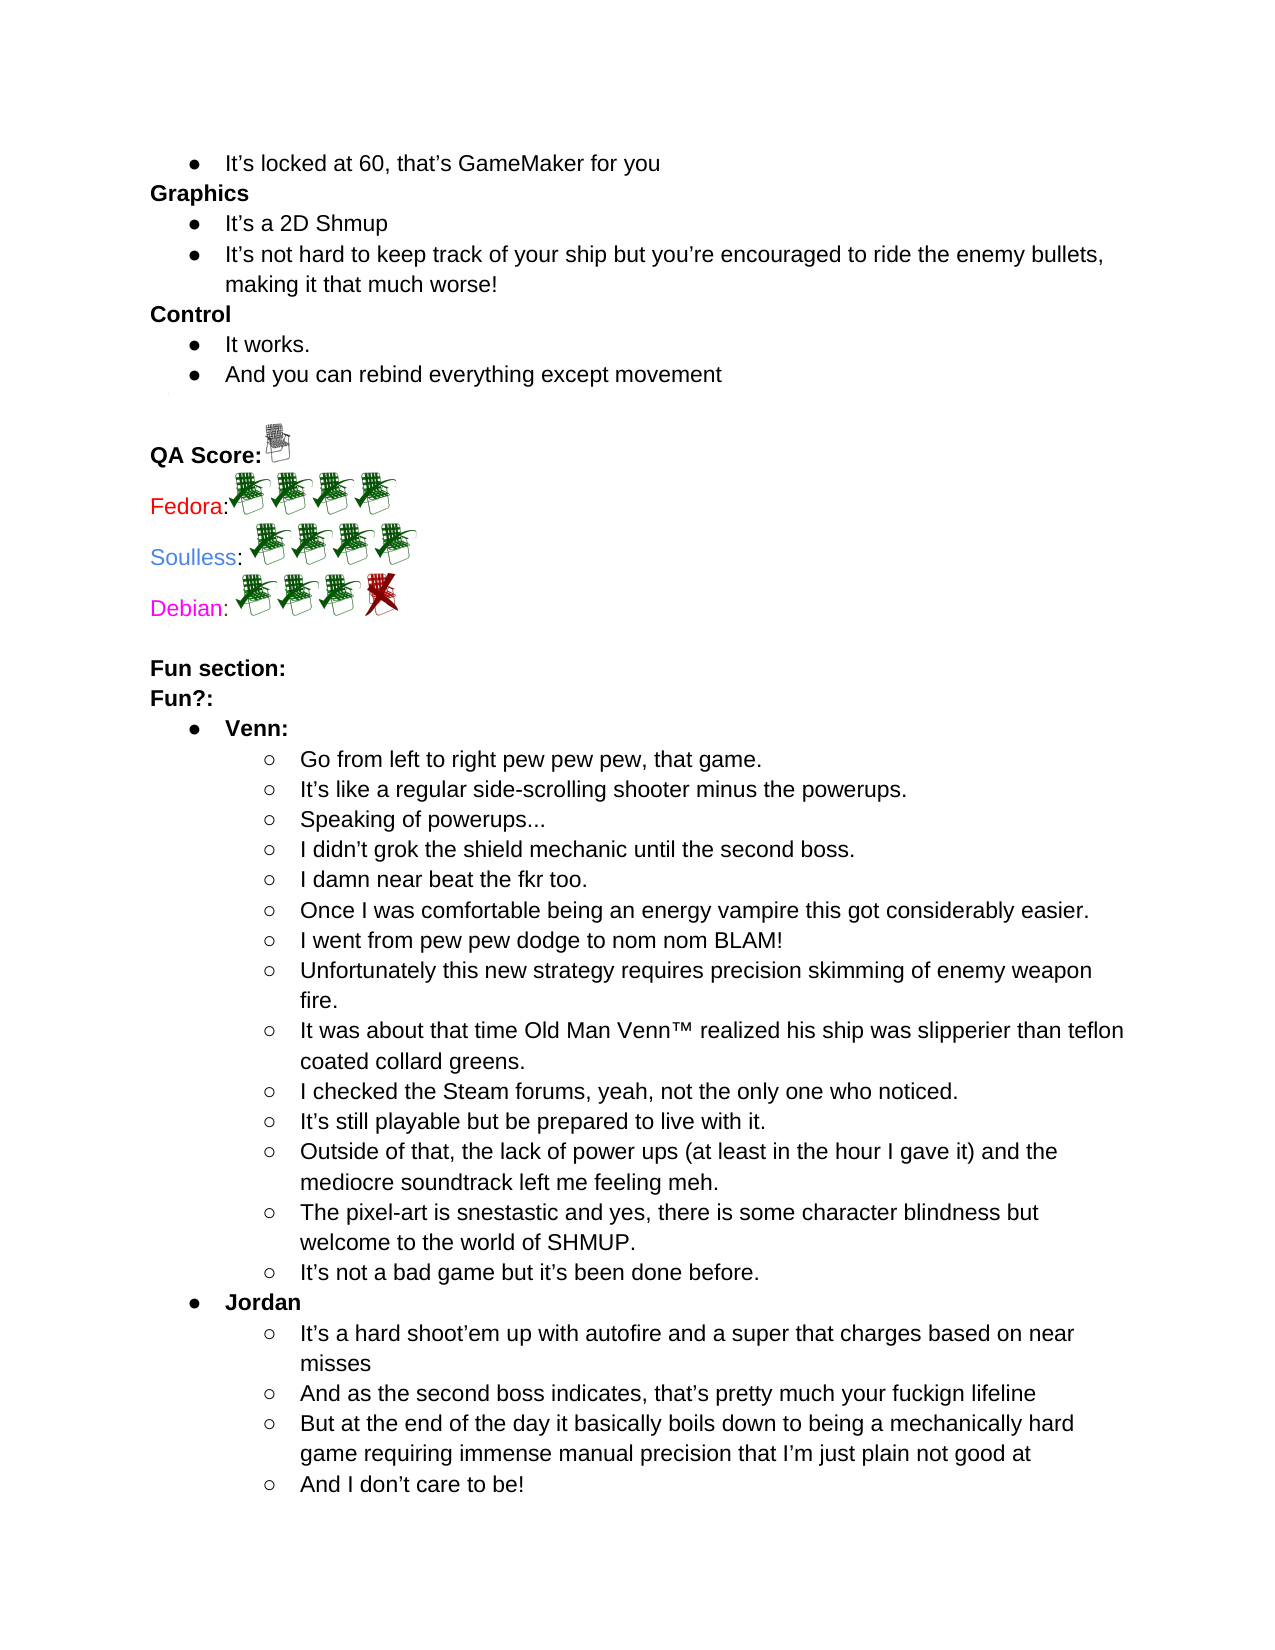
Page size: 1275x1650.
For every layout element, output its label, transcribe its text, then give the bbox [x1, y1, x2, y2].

list It was about that time Old Man Venn™ realized his ship was slipperier than teflon coated collard greens. [262, 1017, 1125, 1074]
text QA Score: [150, 422, 1125, 469]
list Venn: [187, 715, 1125, 742]
list Go from left to right pew pew pew, that game. [262, 746, 1125, 772]
text Fun section: [150, 655, 1125, 681]
list I checked the Steam forums, yeah, not the only one who noticed. [262, 1078, 1125, 1104]
list And you can rebind everything except movement [187, 361, 1125, 388]
list It’s locked at 60, that’s GameMaker for you [187, 150, 1125, 176]
list I didn’t grok the shield mechanic until the second boss. [262, 836, 1125, 863]
picture [262, 421, 294, 464]
list It’s a hard shoot’em up with autofire and a super that charges based on near misses [262, 1319, 1125, 1376]
list It’s not hard to keep track of your ship but you’re encouraged to ride the enemy bullets, making it that much worse! [187, 241, 1125, 297]
list The pixel-art is snestastic and yes, there is some character blindness but welcome to the world of SHMUP. [262, 1199, 1125, 1255]
list I damn near beat the fkr too. [262, 866, 1125, 893]
text Control [150, 301, 1125, 327]
list But at the end of the day it basically boils down to being a mechanically hard game requiring immense manual precision that I’m just plain not good at [262, 1410, 1125, 1467]
list I went from pew pew dodge to nom nom BLAM! [262, 927, 1125, 953]
picture [235, 573, 403, 616]
text Fun?: [150, 685, 1125, 712]
list And as the second boss indicates, that’s pretty much your fuckign lifeline [262, 1380, 1125, 1406]
list It’s like a regular side-scrolling shooter minus the powerups. [262, 776, 1125, 802]
picture [228, 472, 397, 515]
list And I don’t care to be! [262, 1471, 1125, 1497]
list Jordan [187, 1289, 1125, 1316]
list It works. [187, 331, 1125, 358]
text Fedora: Soulless: Debian: [150, 473, 1125, 621]
picture [249, 523, 417, 565]
list It’s still playable but be prepared to live with it. [262, 1108, 1125, 1134]
list Once I was comfortable being an energy vampire this got considerably easier. [262, 897, 1125, 923]
list Outside of that, the lack of power ups (at least in the hour I gave it) and the mediocre soundtrack left me feeling meh. [262, 1138, 1125, 1195]
list Unfortunately this new strategy requires precision skimming of enemy weapon fire. [262, 957, 1125, 1014]
list Speaking of powerups... [262, 806, 1125, 832]
text Graphics [150, 180, 1125, 207]
list It’s a 2D Shmup [187, 210, 1125, 237]
list It’s not a bad game but it’s been done before. [262, 1259, 1125, 1286]
